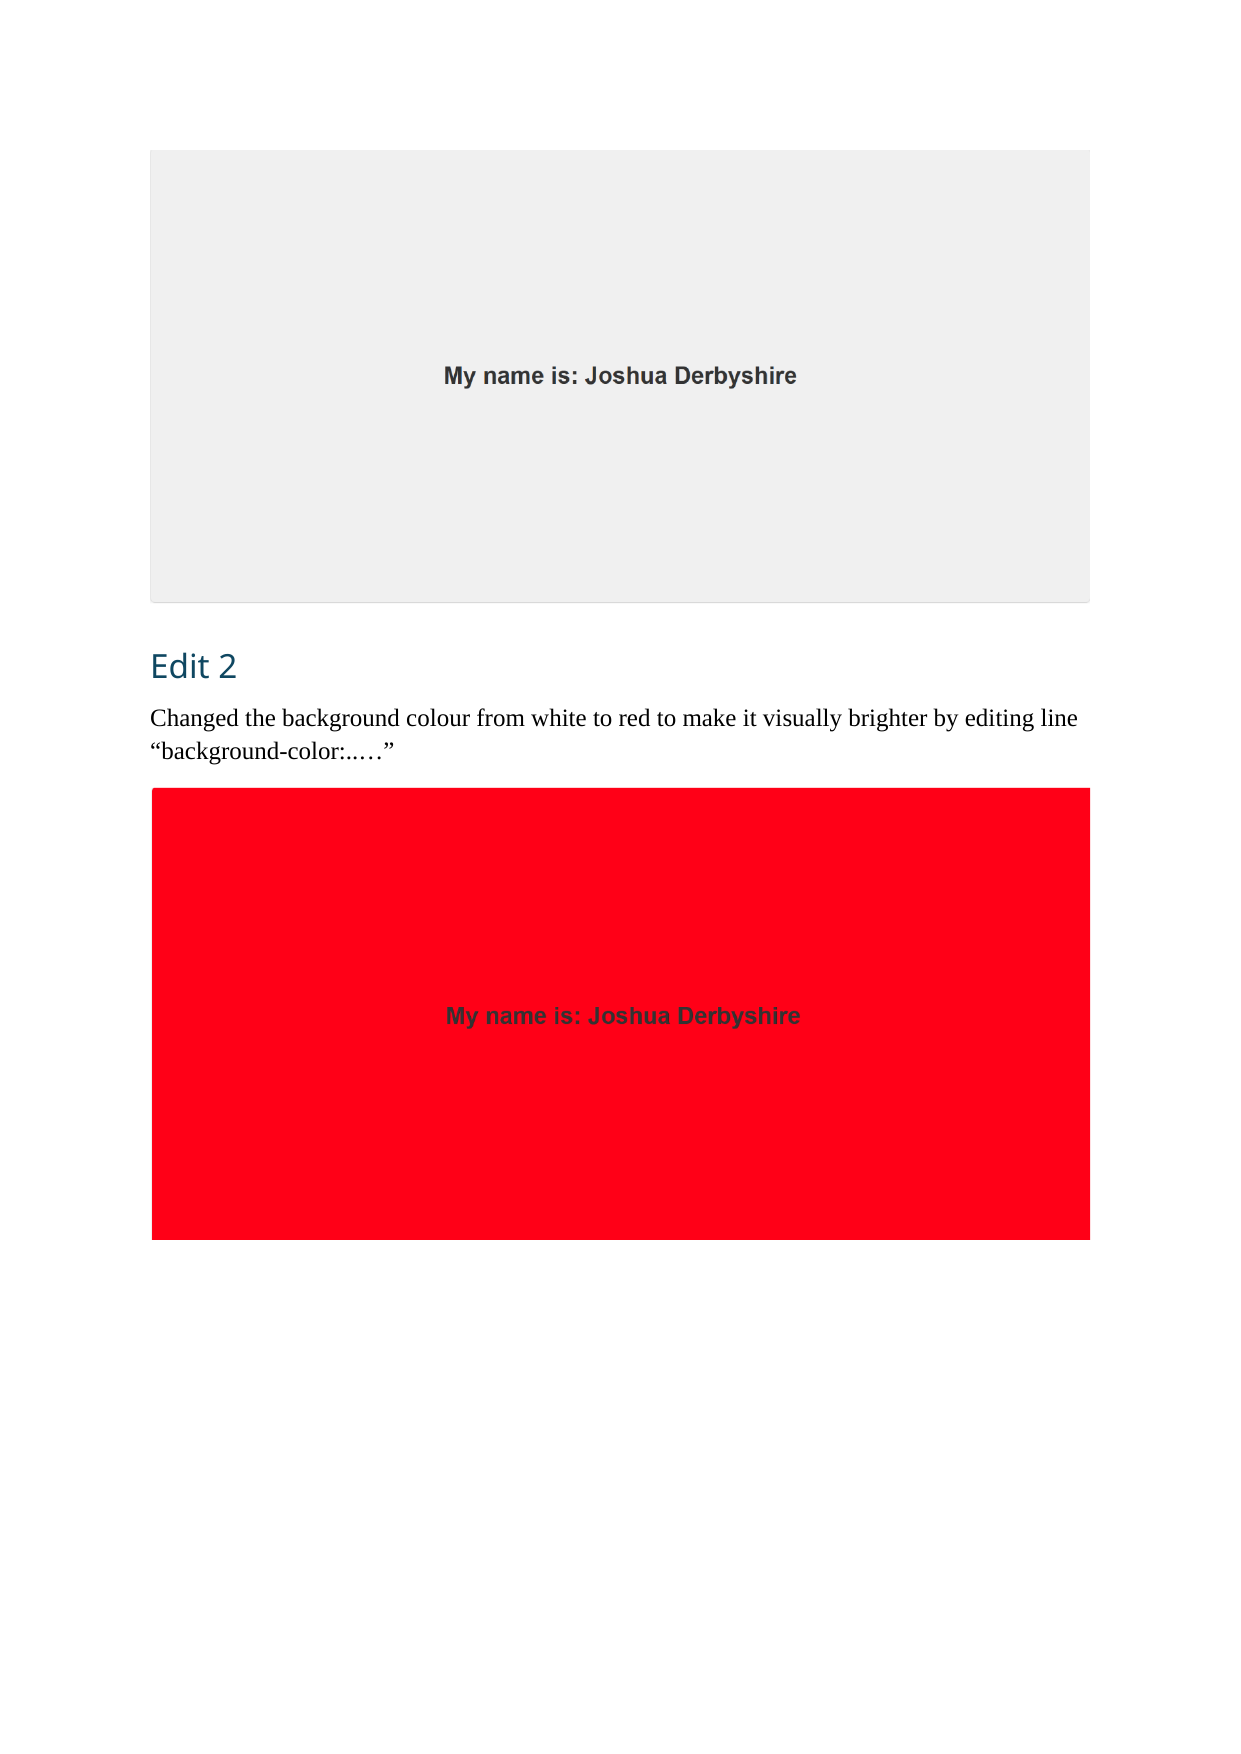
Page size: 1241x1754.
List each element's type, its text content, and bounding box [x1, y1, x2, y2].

text Changed the background colour from white to red to make it visually brighter by editing line “background-color:..…” [150, 703, 1090, 765]
subtitle Edit 2 [150, 642, 1090, 688]
